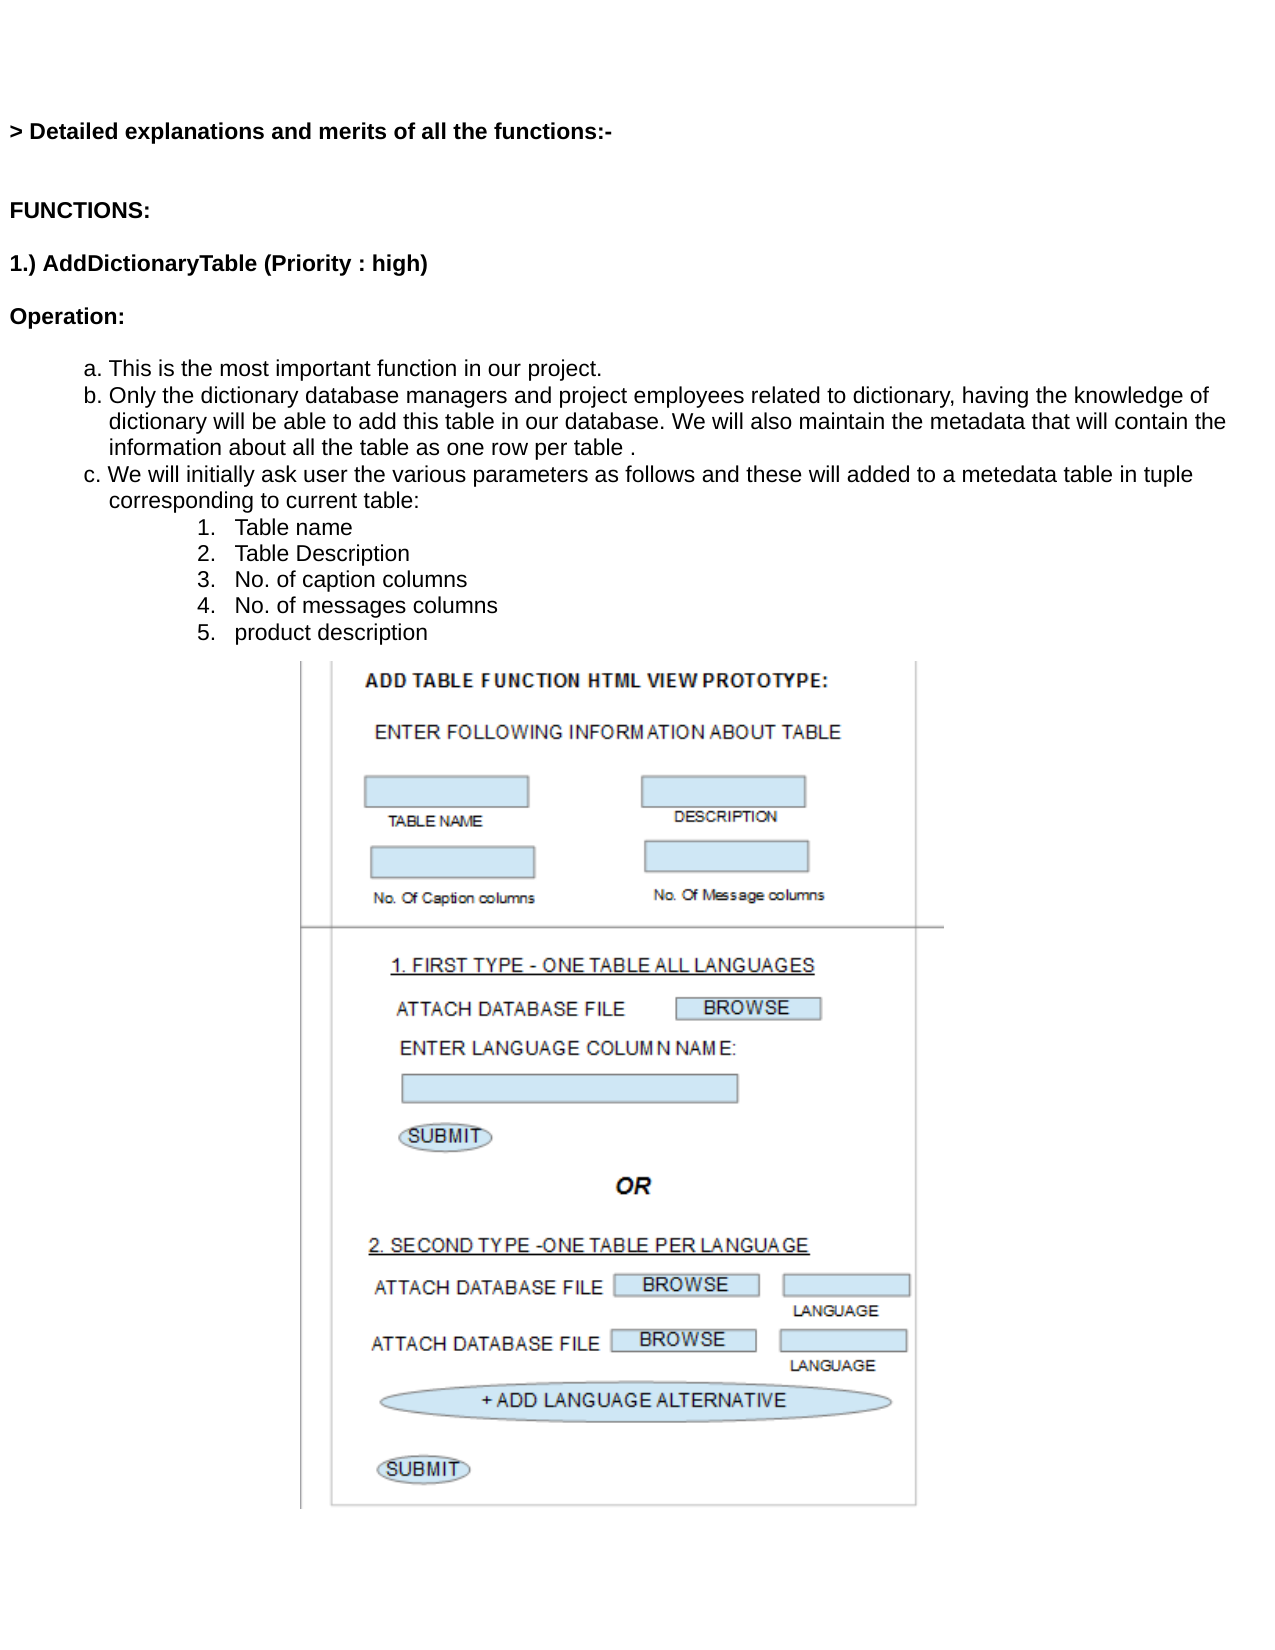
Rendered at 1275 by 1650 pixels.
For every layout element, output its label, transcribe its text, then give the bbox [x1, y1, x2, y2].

text Operation: [9, 303, 1261, 329]
text > Detailed explanations and merits of all the functions:- [9, 118, 1261, 144]
text c. We will initially ask user the various parameters as follows and these will added to a metedata table in tuple corresponding to current table: [9, 461, 1261, 513]
list No. of caption columns [197, 566, 1261, 592]
text b. Only the dictionary database managers and project employees related to dictionary, having the knowledge of dictionary will be able to add this table in our database. We will also maintain the metadata that will contain the information about all the table as one row per table . [9, 382, 1261, 461]
text a. This is the most important function in our project. [9, 355, 1261, 382]
text FUNCTIONS: [9, 197, 1261, 223]
list product description [197, 619, 1261, 645]
list Table Description [197, 540, 1261, 566]
list No. of messages columns [197, 592, 1261, 619]
list Table name [197, 513, 1261, 540]
picture [300, 661, 944, 1509]
text 1.) AddDictionaryTable (Priority : high) [9, 250, 1261, 276]
